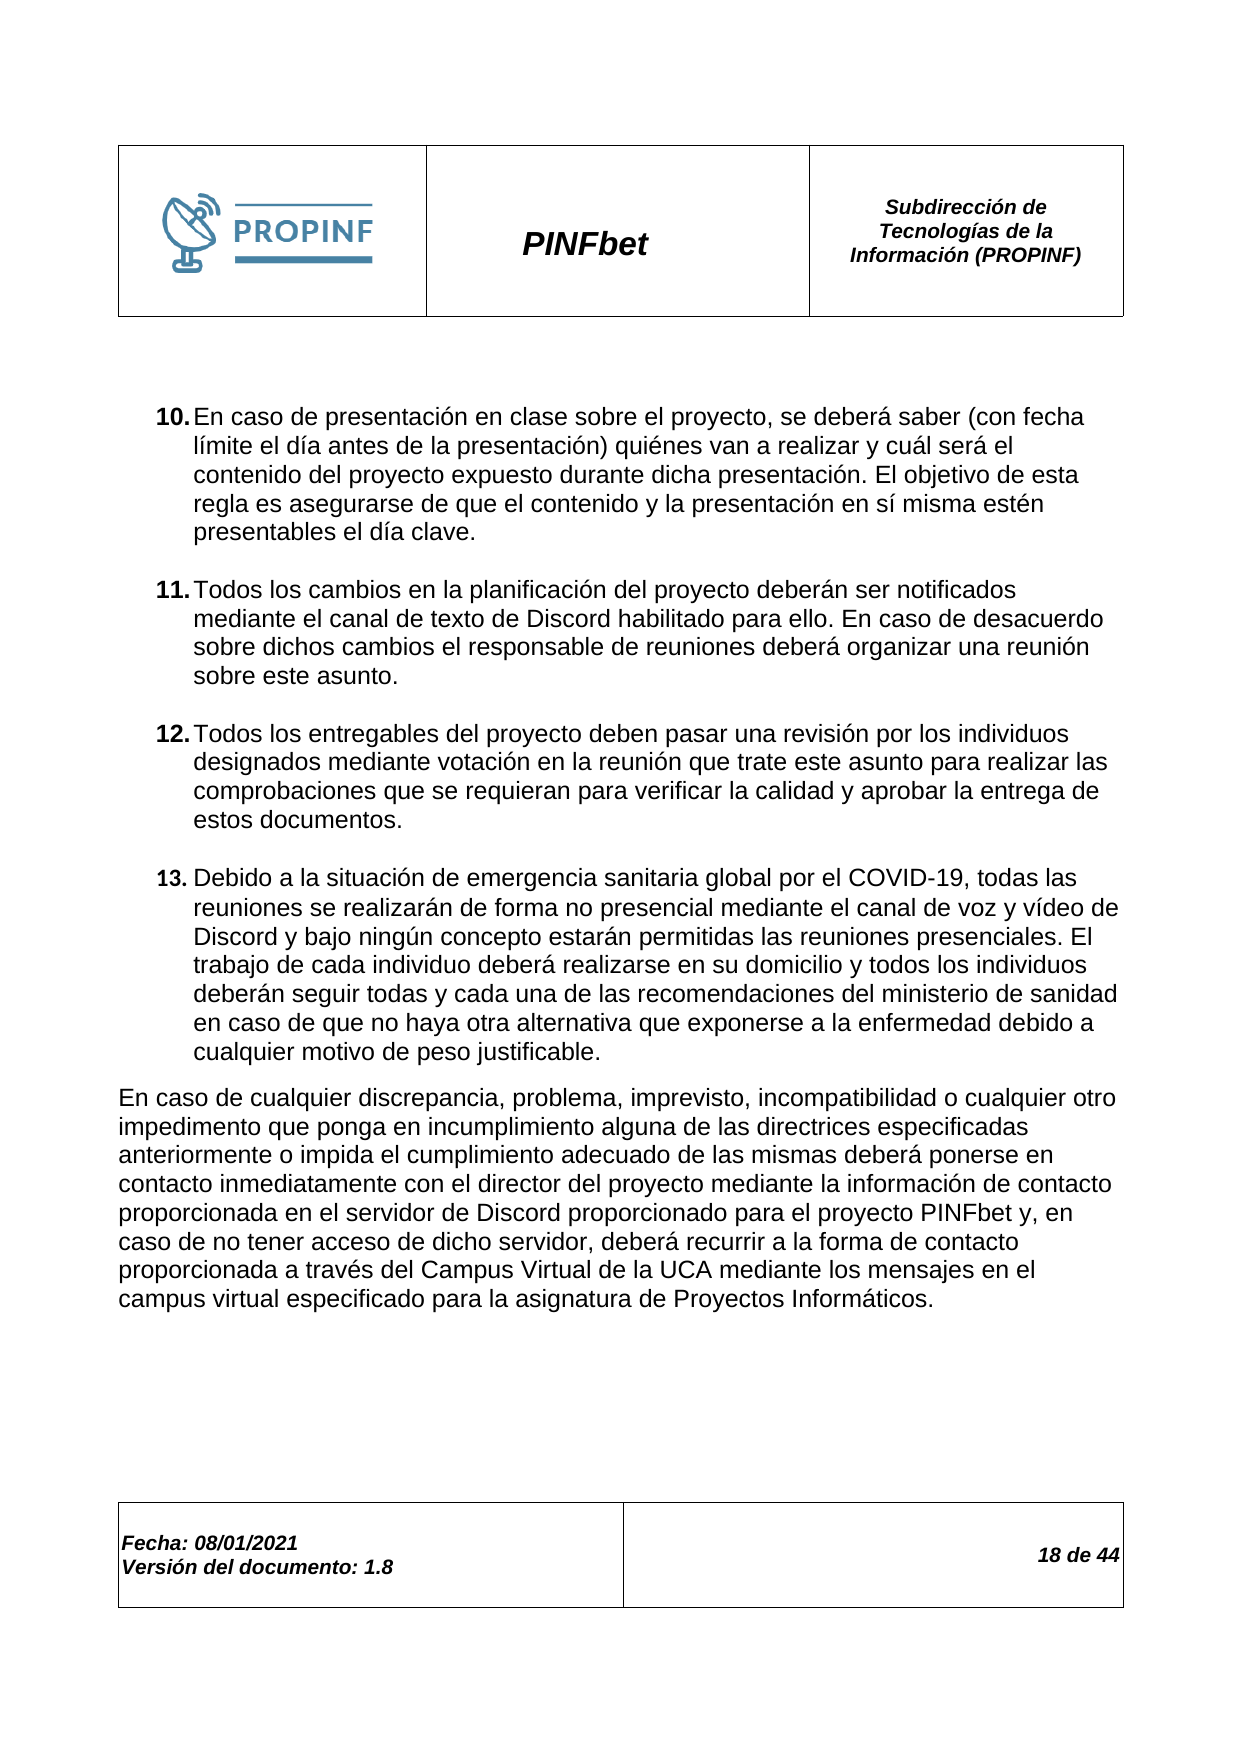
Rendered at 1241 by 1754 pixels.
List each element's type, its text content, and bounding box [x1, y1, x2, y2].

list Todos los entregables del proyecto deben pasar una revisión por los individuos designados mediante votación en la reunión que trate este asunto para realizar las comprobaciones que se requieran para verificar la calidad y aprobar la entrega de estos documentos. [156, 719, 1122, 834]
list reuniones se realizarán de forma no presencial mediante el canal de voz y vídeo de Discord y bajo ningún concepto estarán permitidas las reuniones presenciales. El trabajo de cada individuo deberá realizarse en su domicilio y todos los individuos deberán seguir todas y cada una de las recomendaciones del ministerio de sanidad en caso de que no haya otra alternativa que exponerse a la enfermedad debido a cualquier motivo de peso justificable. [156, 893, 1122, 1065]
list mediante el canal de texto de Discord habilitado para ello. En caso de desacuerdo sobre dichos cambios el responsable de reuniones deberá organizar una reunión sobre este asunto. [156, 604, 1122, 690]
list Debido a la situación de emergencia sanitaria global por el COVID-19, todas las [156, 862, 1122, 893]
list presentables el día clave. [156, 517, 1122, 546]
list Todos los cambios en la planificación del proyecto deberán ser notificados [156, 575, 1122, 604]
list contenido del proyecto expuesto durante dicha presentación. El objetivo de esta regla es asegurarse de que el contenido y la presentación en sí misma estén [156, 460, 1122, 517]
text En caso de cualquier discrepancia, problema, imprevisto, incompatibilidad o cualquier otro impedimento que ponga en incumplimiento alguna de las directrices especificadas anteriormente o impida el cumplimiento adecuado de las mismas deberá ponerse en contacto inmediatamente con el director del proyecto mediante la información de contacto proporcionada en el servidor de Discord proporcionado para el proyecto PINFbet y, en caso de no tener acceso de dicho servidor, deberá recurrir a la forma de contacto proporcionada a través del Campus Virtual de la UCA mediante los mensajes en el campus virtual especificado para la asignatura de Proyectos Informáticos. [118, 1083, 1122, 1313]
picture [126, 170, 414, 301]
list En caso de presentación en clase sobre el proyecto, se deberá saber (con fecha límite el día antes de la presentación) quiénes van a realizar y cuál será el [156, 402, 1122, 460]
